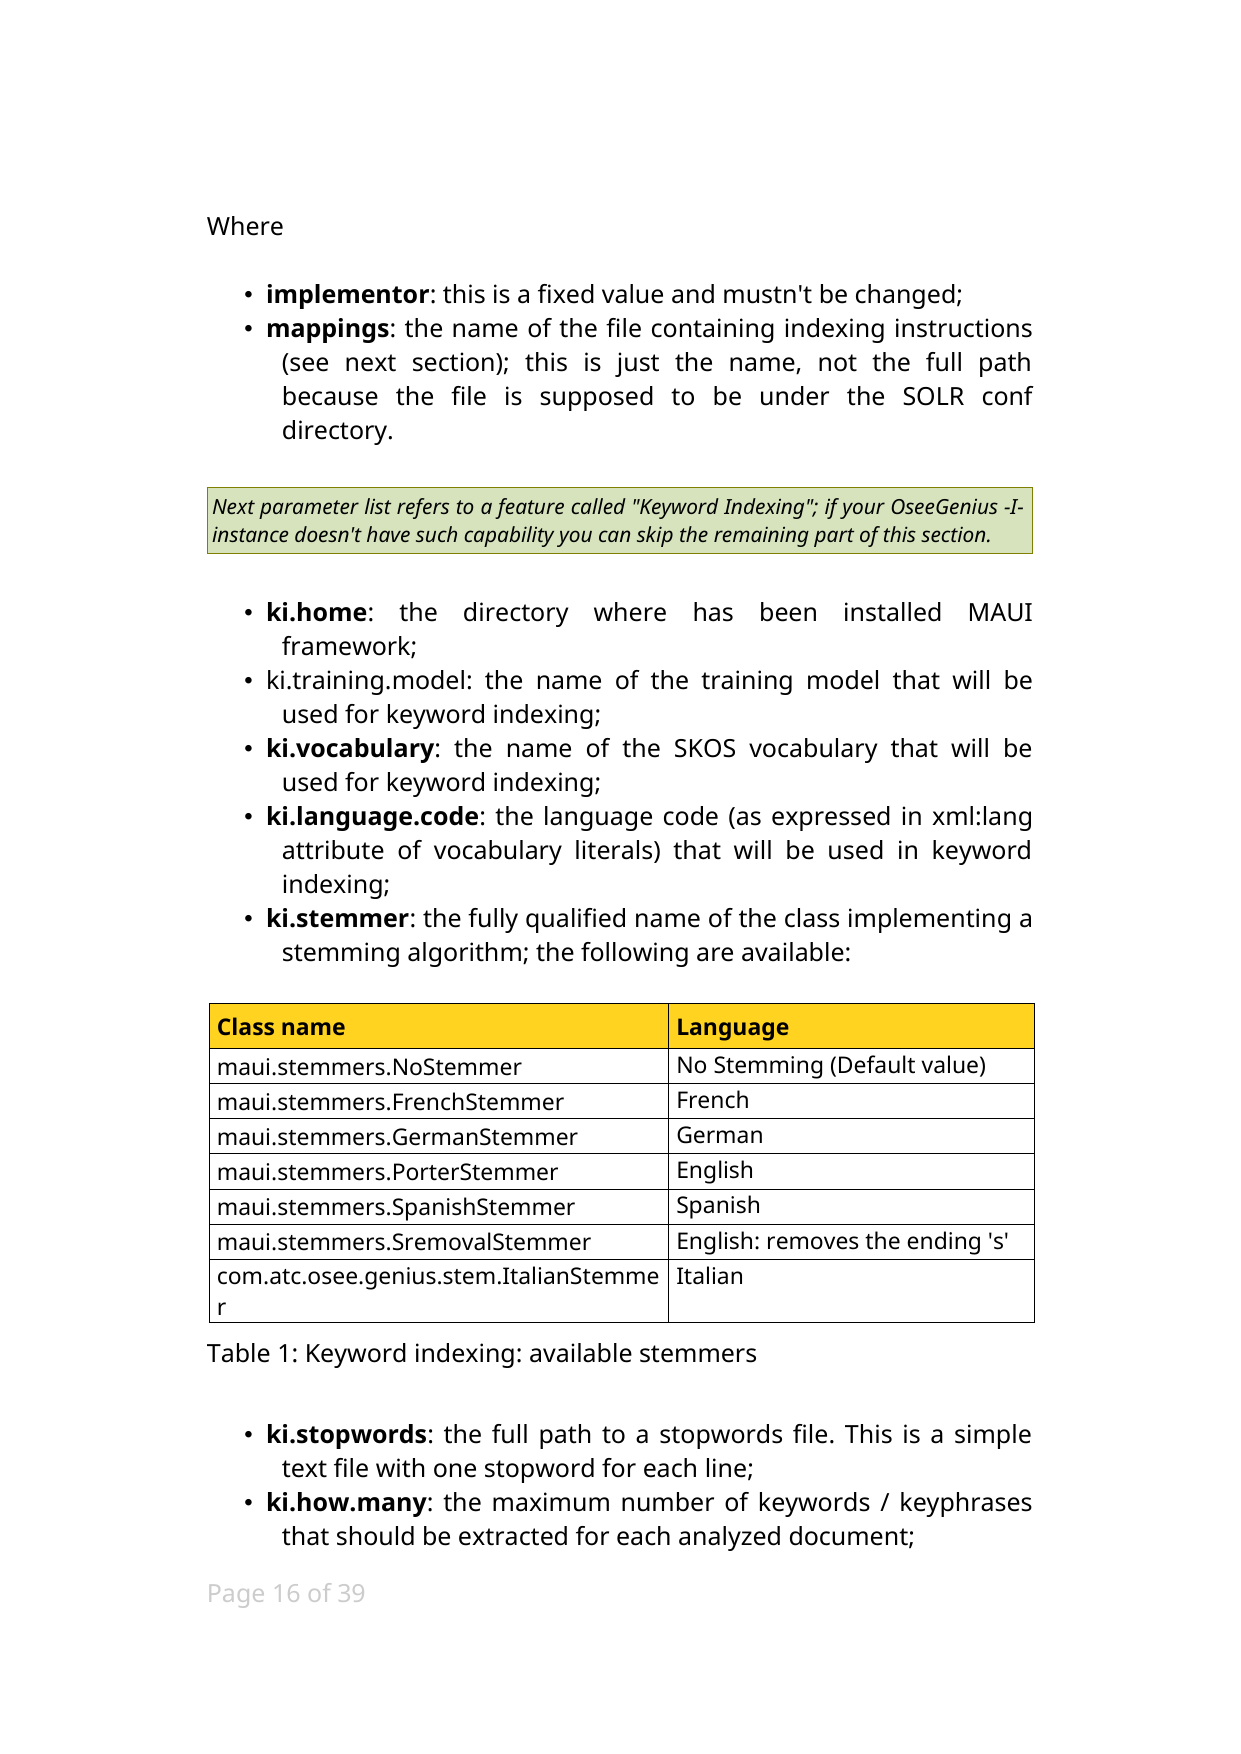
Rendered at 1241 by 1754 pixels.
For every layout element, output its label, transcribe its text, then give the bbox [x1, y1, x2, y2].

list implementor: this is a fixed value and mustn't be changed; [244, 276, 1033, 310]
list ki.training.model: the name of the training model that will be used for keyword indexing; [244, 663, 1033, 731]
table_header Language [669, 1004, 1034, 1048]
table_cell maui.stemmers.SpanishStemmer [210, 1190, 668, 1223]
table_cell English: removes the ending 's' [669, 1225, 1034, 1259]
table_cell German [669, 1119, 1034, 1153]
table_cell maui.stemmers.NoStemmer [210, 1049, 668, 1083]
table_cell maui.stemmers.SremovalStemmer [210, 1225, 668, 1259]
table_cell French [669, 1084, 1034, 1118]
table_header Class name [210, 1004, 668, 1048]
table_cell maui.stemmers.PorterStemmer [210, 1154, 668, 1188]
list ki.home: the directory where has been installed MAUI framework; [244, 594, 1033, 663]
table_cell No Stemming (Default value) [669, 1049, 1034, 1083]
list ki.stopwords: the full path to a stopwords file. This is a simple text file with one stopword for each line; [244, 1416, 1033, 1484]
list ki.stemmer: the fully qualified name of the class implementing a stemming algorithm; the following are available: [244, 901, 1033, 969]
list ki.vocabulary: the name of the SKOS vocabulary that will be used for keyword indexing; [244, 731, 1033, 799]
table_cell Italian [669, 1260, 1034, 1322]
table_cell Spanish [669, 1190, 1034, 1223]
list ki.language.code: the language code (as expressed in xml:lang attribute of vocabulary literals) that will be used in keyword indexing; [244, 799, 1033, 901]
list Next parameter list refers to a feature called "Keyword Indexing"; if your OseeGenius -I- instance doesn't have such capability you can skip the remaining part of this section. [208, 488, 1032, 553]
list mappings: the name of the file containing indexing instructions (see next section); this is just the name, not the full path because the file is supposed to be under the SOLR conf directory. [244, 310, 1033, 447]
table_cell com.atc.osee.genius.stem.ItalianStemmer [210, 1260, 668, 1322]
table_cell maui.stemmers.FrenchStemmer [210, 1084, 668, 1118]
list ki.how.many: the maximum number of keywords / keyphrases that should be extracted for each analyzed document; [244, 1484, 1033, 1553]
text Table 1: Keyword indexing: available stemmers [207, 1336, 1033, 1370]
table_cell English [669, 1154, 1034, 1188]
text Where [207, 208, 1033, 242]
table_cell maui.stemmers.GermanStemmer [210, 1119, 668, 1153]
